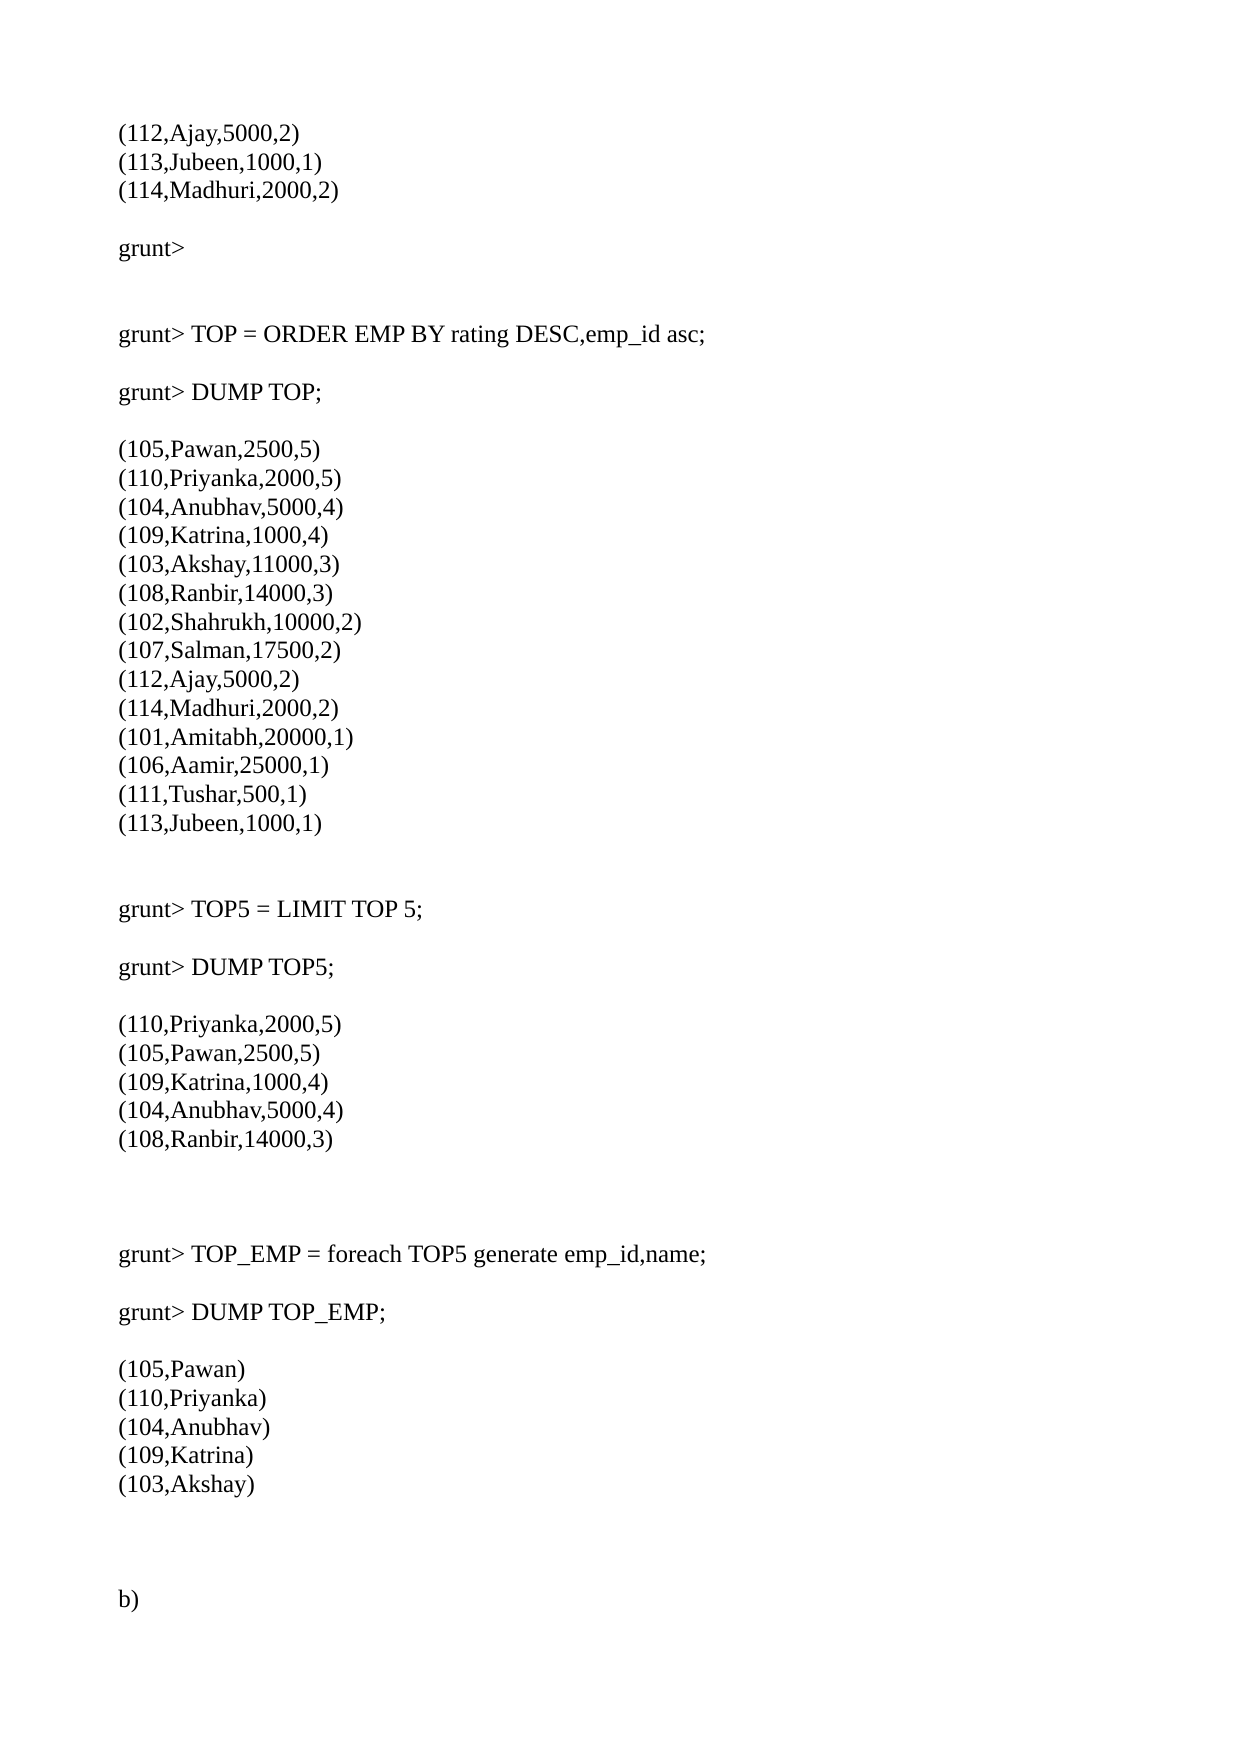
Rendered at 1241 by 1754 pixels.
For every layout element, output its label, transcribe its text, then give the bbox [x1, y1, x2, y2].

text (110,Priyanka,2000,5) [118, 1009, 1122, 1038]
text (104,Anubhav,5000,4) [118, 492, 1122, 521]
text (112,Ajay,5000,2) [118, 118, 1122, 147]
text (109,Katrina,1000,4) [118, 1067, 1122, 1096]
text (110,Priyanka,2000,5) [118, 463, 1122, 492]
text (108,Ranbir,14000,3) [118, 1124, 1122, 1153]
text (114,Madhuri,2000,2) [118, 176, 1122, 204]
text (104,Anubhav,5000,4) [118, 1096, 1122, 1124]
text (109,Katrina,1000,4) [118, 521, 1122, 549]
text b) [118, 1584, 1122, 1613]
text (106,Aamir,25000,1) [118, 751, 1122, 779]
text grunt> DUMP TOP5; [118, 952, 1122, 981]
text (103,Akshay,11000,3) [118, 549, 1122, 578]
text (109,Katrina) [118, 1441, 1122, 1469]
text grunt> TOP5 = LIMIT TOP 5; [118, 894, 1122, 923]
text grunt> TOP = ORDER EMP BY rating DESC,emp_id asc; [118, 319, 1122, 348]
text (102,Shahrukh,10000,2) [118, 607, 1122, 636]
text (105,Pawan,2500,5) [118, 434, 1122, 463]
text (107,Salman,17500,2) [118, 636, 1122, 664]
text (104,Anubhav) [118, 1412, 1122, 1441]
text grunt> DUMP TOP; [118, 377, 1122, 406]
text grunt> [118, 233, 1122, 262]
text (108,Ranbir,14000,3) [118, 578, 1122, 607]
text (105,Pawan,2500,5) [118, 1038, 1122, 1067]
text (111,Tushar,500,1) [118, 779, 1122, 808]
text (101,Amitabh,20000,1) [118, 722, 1122, 751]
text (113,Jubeen,1000,1) [118, 808, 1122, 837]
text (110,Priyanka) [118, 1383, 1122, 1412]
text (113,Jubeen,1000,1) [118, 147, 1122, 176]
text grunt> DUMP TOP_EMP; [118, 1297, 1122, 1326]
text (112,Ajay,5000,2) [118, 664, 1122, 693]
text grunt> TOP_EMP = foreach TOP5 generate emp_id,name; [118, 1239, 1122, 1268]
text (114,Madhuri,2000,2) [118, 693, 1122, 722]
text (105,Pawan) [118, 1354, 1122, 1383]
text (103,Akshay) [118, 1469, 1122, 1498]
